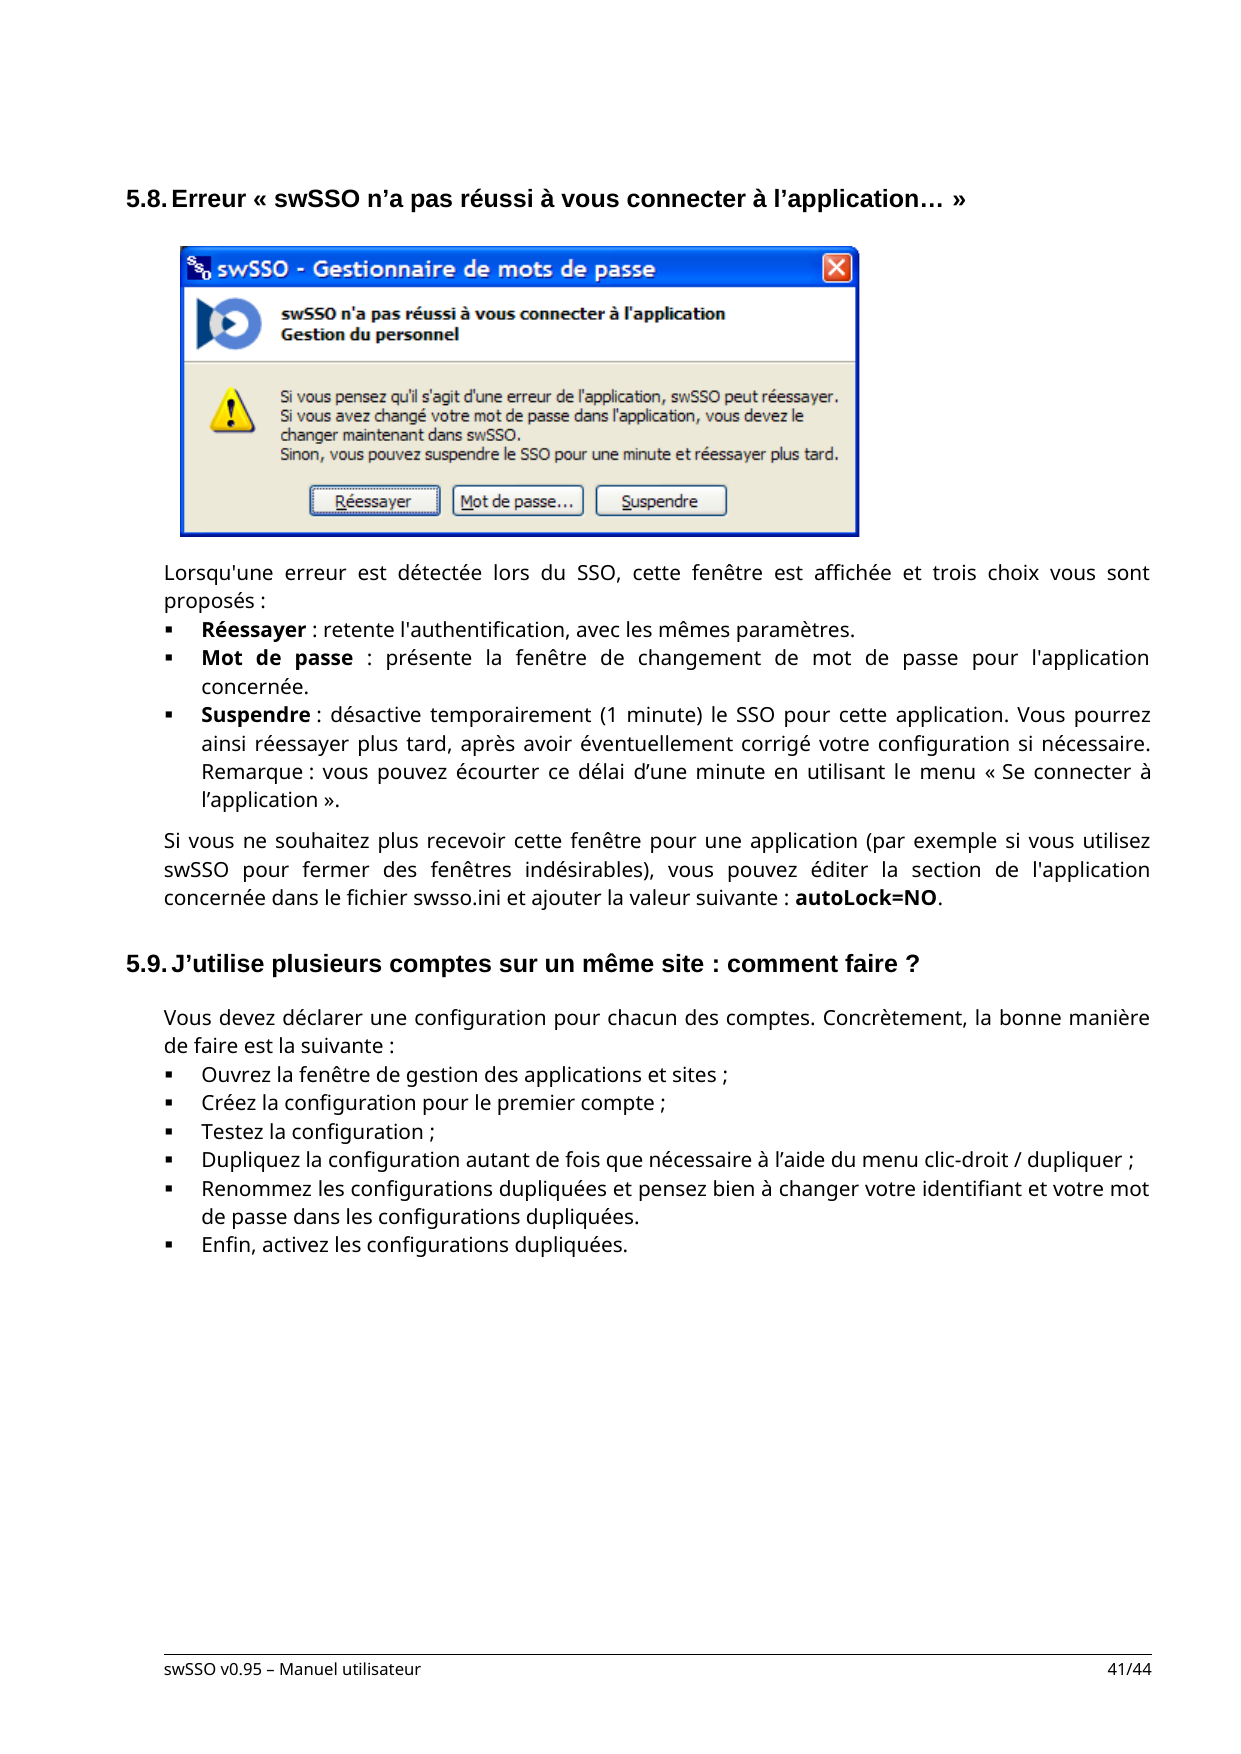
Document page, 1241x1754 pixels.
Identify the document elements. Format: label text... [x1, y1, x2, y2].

text Vous devez déclarer une configuration pour chacun des comptes. Concrètement, la bonne manière de faire est la suivante : [164, 1003, 1152, 1060]
list Ouvrez la fenêtre de gestion des applications et sites ; [164, 1060, 1152, 1088]
list Dupliquez la configuration autant de fois que nécessaire à l’aide du menu clic-droit / dupliquer ; [164, 1145, 1152, 1174]
list Enfin, activez les configurations dupliquées. [164, 1231, 1152, 1259]
list Créez la configuration pour le premier compte ; [164, 1088, 1152, 1117]
text Lorsqu'une erreur est détectée lors du SSO, cette fenêtre est affichée et trois choix vous sont proposés : [164, 558, 1152, 615]
list Suspendre : désactive temporairement (1 minute) le SSO pour cette application. Vous pourrez ainsi réessayer plus tard, après avoir éventuellement corrigé votre configuration si nécessaire. Remarque : vous pouvez écourter ce délai d’une minute en utilisant le menu « Se connecter à l’application ». [164, 700, 1152, 814]
picture [180, 246, 860, 537]
list Mot de passe : présente la fenêtre de changement de mot de passe pour l'application concernée. [164, 643, 1152, 700]
subtitle J’utilise plusieurs comptes sur un même site : comment faire ? [126, 949, 1152, 978]
text Si vous ne souhaitez plus recevoir cette fenêtre pour une application (par exemple si vous utilisez swSSO pour fermer des fenêtres indésirables), vous pouvez éditer la section de l'application concernée dans le fichier swsso.ini et ajouter la valeur suivante : autoLock=NO. [164, 827, 1152, 912]
list Testez la configuration ; [164, 1117, 1152, 1145]
subtitle Erreur « swSSO n’a pas réussi à vous connecter à l’application… » [126, 184, 1152, 213]
list Renommez les configurations dupliquées et pensez bien à changer votre identifiant et votre mot de passe dans les configurations dupliquées. [164, 1174, 1152, 1231]
list Réessayer : retente l'authentification, avec les mêmes paramètres. [164, 615, 1152, 643]
